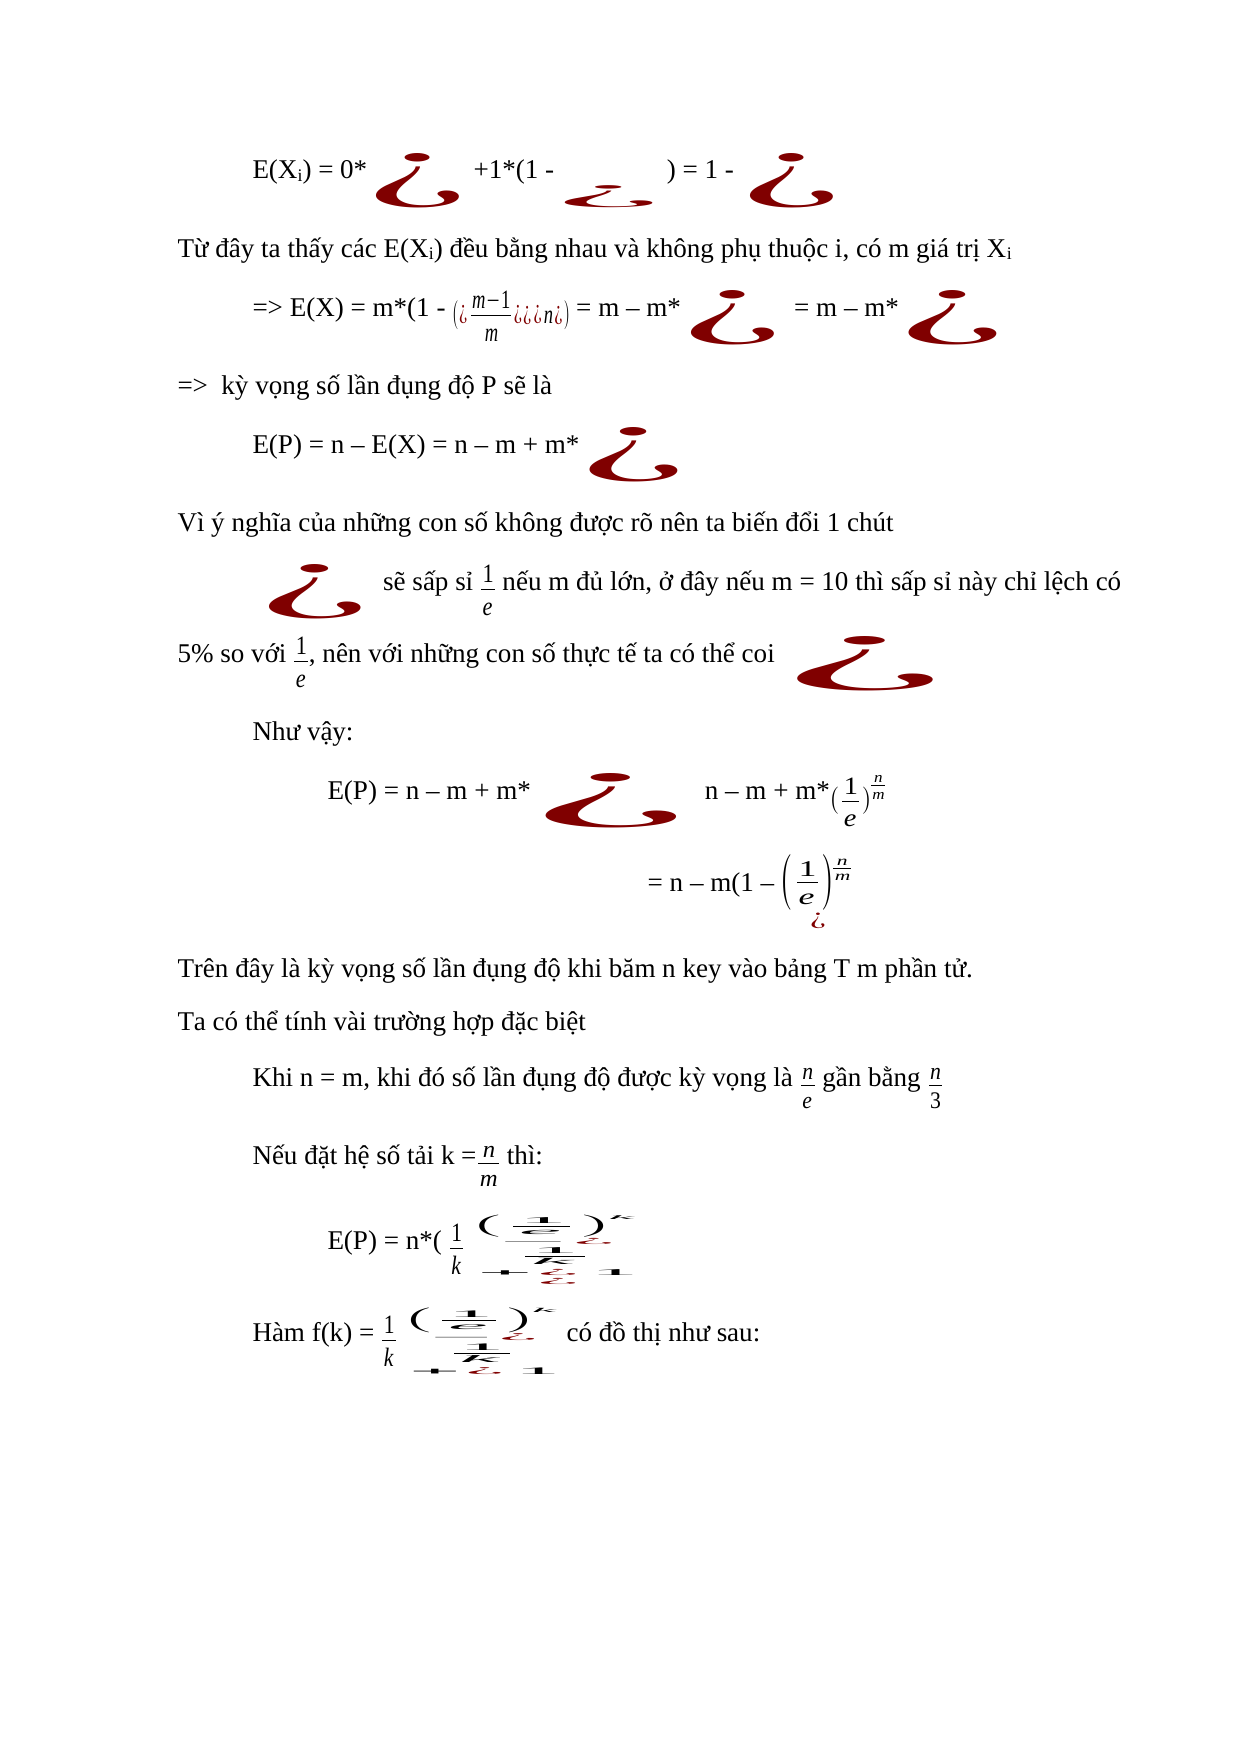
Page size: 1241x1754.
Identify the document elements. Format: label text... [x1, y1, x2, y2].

text Trên đây là kỳ vọng số lần đụng độ khi băm n key vào bảng T m phần tử. [177, 952, 1122, 983]
text Nếu đặt hệ số tải k = thì: [177, 1136, 1122, 1192]
text Ta có thể tính vài trường hợp đặc biệt [177, 1005, 1122, 1036]
text Vì ý nghĩa của những con số không được rõ nên ta biến đổi 1 chút [177, 506, 1122, 537]
text sẽ sấp sỉ nếu m đủ lớn, ở đây nếu m = 10 thì sấp sỉ này chỉ lệch có 5% so với , nên với những con số thực tế ta có thể coi [177, 559, 1122, 693]
text E(P) = n – E(X) = n – m + m* [177, 422, 1122, 484]
text E(P) = n*( [177, 1214, 1122, 1284]
text Như vậy: [177, 715, 1122, 746]
text E(Xi) = 0*+1*(1 -) = 1 - [177, 148, 1122, 210]
text Từ đây ta thấy các E(Xi) đều bằng nhau và không phụ thuộc i, có m giá trị Xi [177, 232, 1122, 263]
text => E(X) = m*(1 - = m – m* = m – m* [177, 285, 1122, 347]
text => kỳ vọng số lần đụng độ P sẽ là [177, 369, 1122, 400]
text Khi n = m, khi đó số lần đụng độ được kỳ vọng là gần bằng [177, 1058, 1122, 1114]
text E(P) = n – m + m* n – m + m* [177, 768, 1122, 831]
text = n – m(1 – [177, 852, 1122, 931]
text Hàm f(k) = có đồ thị như sau: [177, 1306, 1122, 1377]
